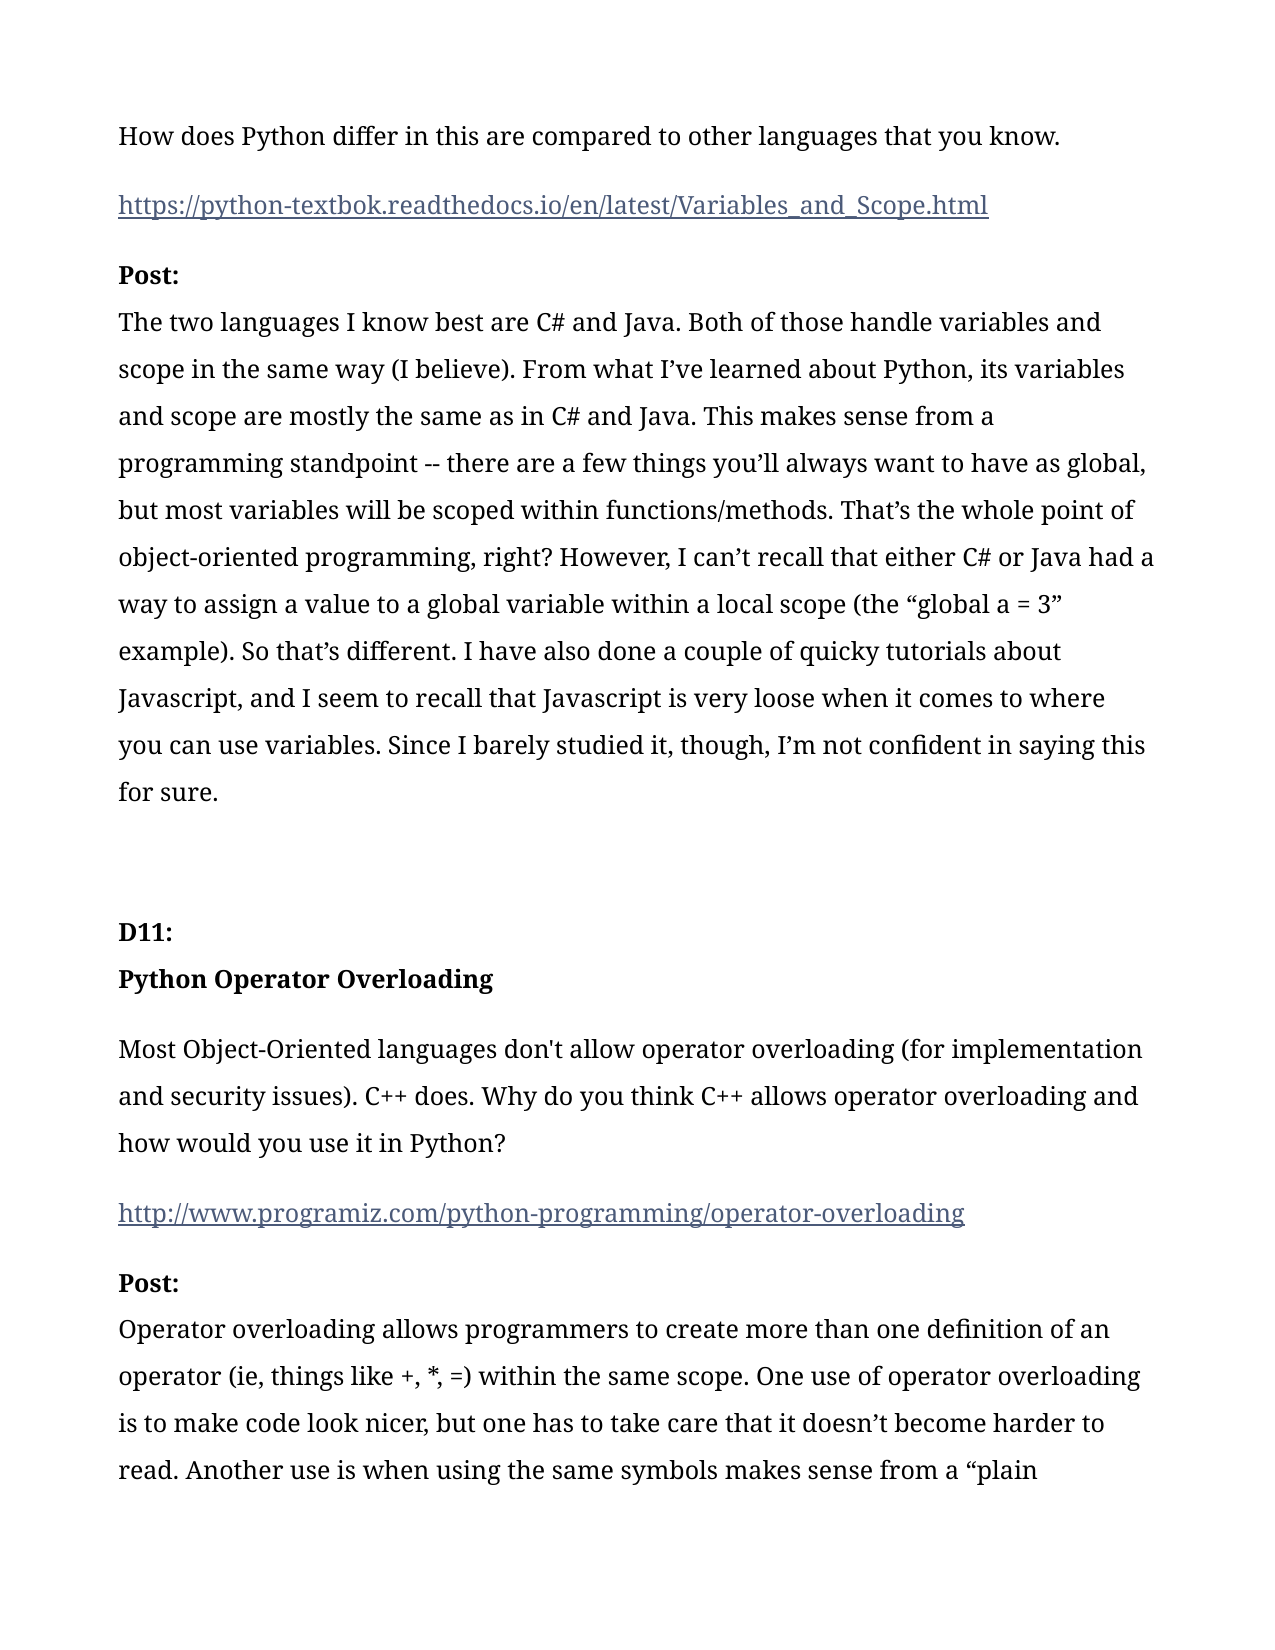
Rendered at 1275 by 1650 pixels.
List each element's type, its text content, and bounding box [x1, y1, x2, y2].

text Python Operator Overloading [118, 962, 1157, 996]
text https://python-textbok.readthedocs.io/en/latest/Variables_and_Scope.html [118, 188, 1157, 222]
text How does Python differ in this are compared to other languages that you know. [118, 118, 1157, 152]
text D11: [118, 915, 1157, 949]
text http://www.programiz.com/python-programming/operator-overloading [118, 1196, 1157, 1229]
text The two languages I know best are C# and Java. Both of those handle variables and scope in the same way (I believe). From what I’ve learned about Python, its variables and scope are mostly the same as in C# and Java. This makes sense from a programming standpoint -- there are a few things you’ll always want to have as global, but most variables will be scoped within functions/methods. That’s the whole point of object-oriented programming, right? However, I can’t recall that either C# or Java had a way to assign a value to a global variable within a local scope (the “global a = 3” example). So that’s different. I have also done a couple of quicky tutorials about Javascript, and I seem to recall that Javascript is very loose when it comes to where you can use variables. Since I barely studied it, though, I’m not confident in saying this for sure. [118, 304, 1157, 808]
text Post: [118, 258, 1157, 292]
text Post: [118, 1265, 1157, 1299]
text Operator overloading allows programmers to create more than one definition of an operator (ie, things like +, *, =) within the same scope. One use of operator overloading is to make code look nicer, but one has to take care that it doesn’t become harder to read. Another use is when using the same symbols makes sense from a “plain [118, 1312, 1157, 1487]
text Most Object-Oriented languages don't allow operator overloading (for implementation and security issues). C++ does. Why do you think C++ allows operator overloading and how would you use it in Python? [118, 1032, 1157, 1160]
